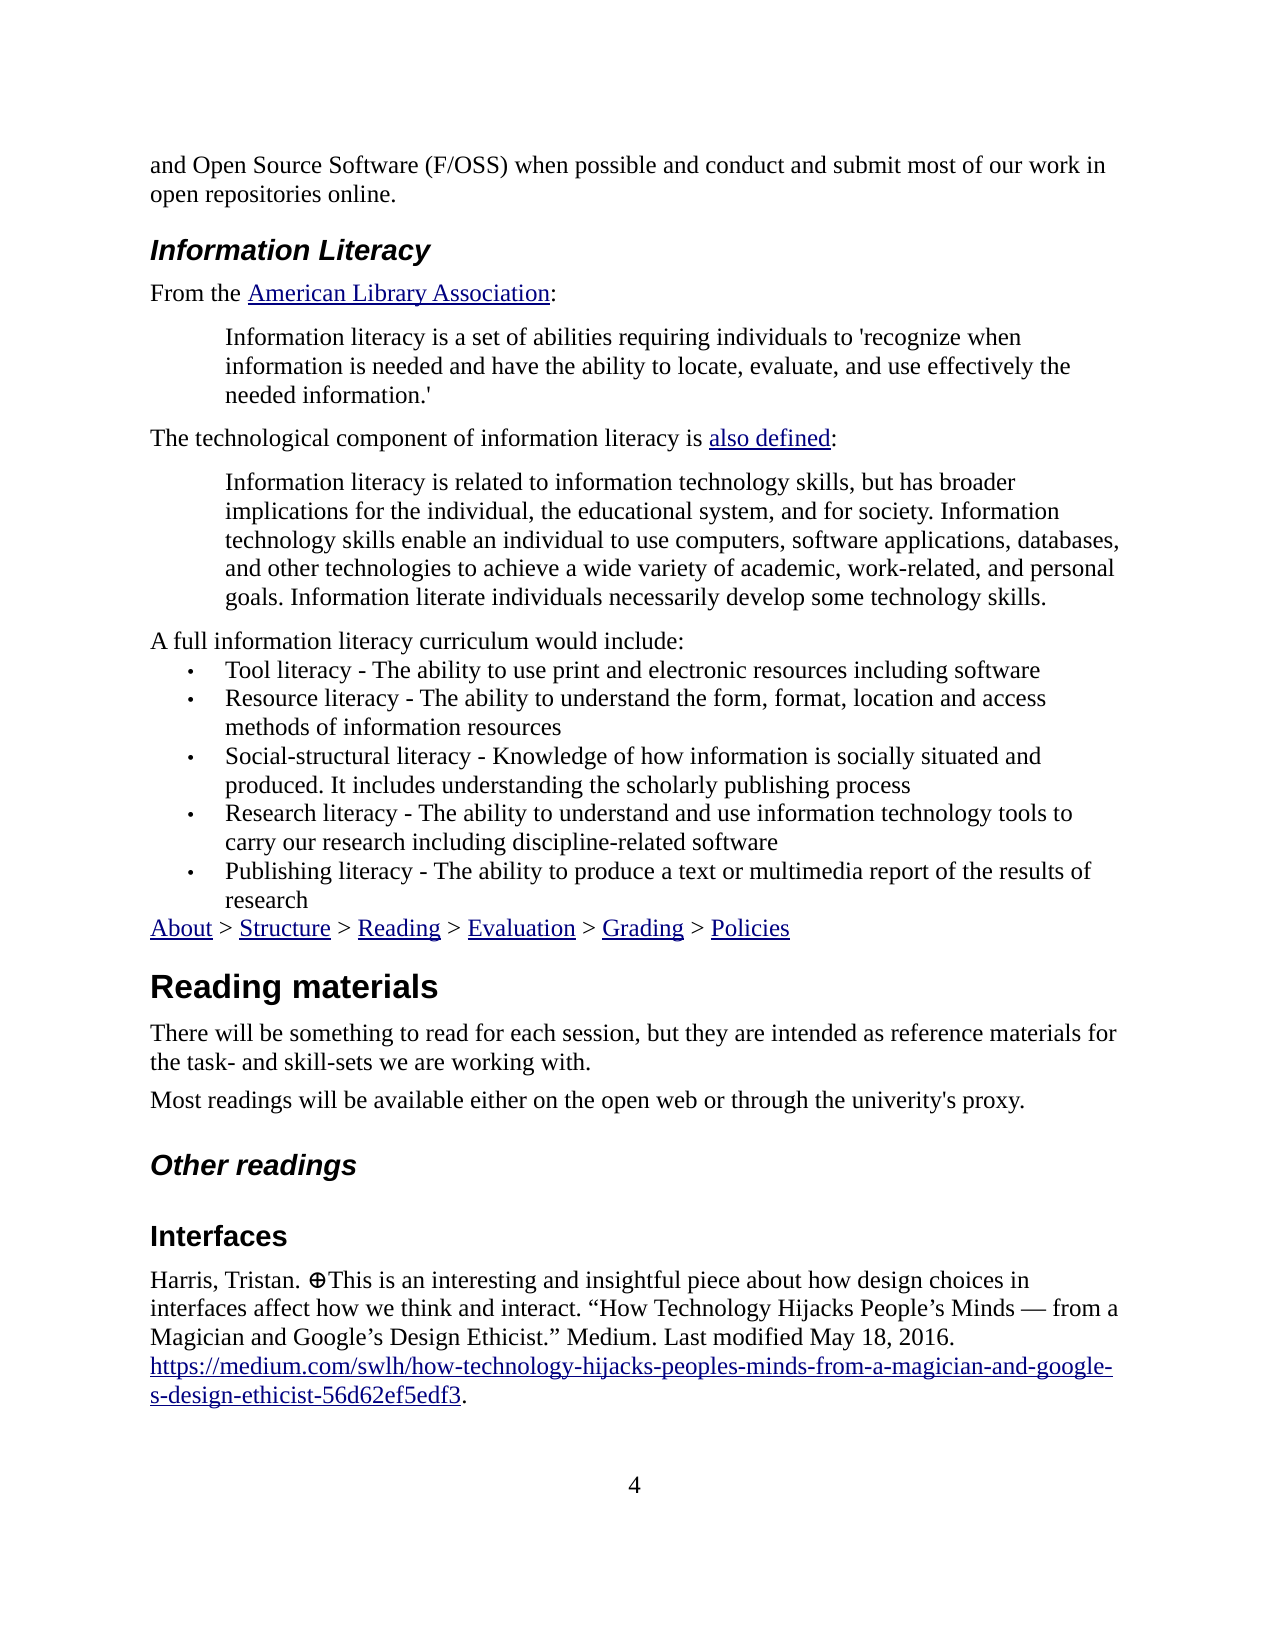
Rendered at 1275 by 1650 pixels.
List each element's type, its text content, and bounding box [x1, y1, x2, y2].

text The technological component of information literacy is also defined: [150, 423, 1125, 452]
text Information literacy is a set of abilities requiring individuals to 'recognize when information is needed and have the ability to locate, evaluate, and use effectively the needed information.' [225, 322, 1125, 408]
text and Open Source Software (F/OSS) when possible and conduct and submit most of our work in open repositories online. [150, 150, 1125, 207]
text About > Structure > Reading > Evaluation > Grading > Policies [150, 913, 1125, 942]
list Publishing literacy - The ability to produce a text or multimedia report of the results of research [187, 856, 1125, 913]
text A full information literacy curriculum would include: [150, 626, 1125, 655]
list Tool literacy - The ability to use print and electronic resources including software [187, 655, 1125, 683]
text Information literacy is related to information technology skills, but has broader implications for the individual, the educational system, and for society. Information technology skills enable an individual to use computers, software applications, databases, and other technologies to achieve a wide variety of academic, work-related, and personal goals. Information literate individuals necessarily develop some technology skills. [225, 467, 1125, 611]
subtitle Information Literacy [150, 232, 1125, 266]
list Resource literacy - The ability to understand the form, format, location and access methods of information resources [187, 683, 1125, 741]
subtitle Interfaces [150, 1219, 1125, 1252]
list Research literacy - The ability to understand and use information technology tools to carry our research including discipline-related software [187, 798, 1125, 856]
text Harris, Tristan. ⊕This is an interesting and insightful piece about how design choices in interfaces affect how we think and interact. “How Technology Hijacks People’s Minds — from a Magician and Google’s Design Ethicist.” Medium. Last modified May 18, 2016. https://medium.com/swlh/how-technology-hijacks-peoples-minds-from-a-magician-and-google-s-design-ethicist-56d62ef5edf3. [150, 1265, 1125, 1408]
text From the American Library Association: [150, 278, 1125, 307]
subtitle Other readings [150, 1148, 1125, 1181]
text There will be something to read for each session, but they are intended as reference materials for the task- and skill-sets we are working with. [150, 1018, 1125, 1076]
text Most readings will be available either on the open web or through the univerity's proxy. [150, 1085, 1125, 1114]
list Social-structural literacy - Knowledge of how information is socially situated and produced. It includes understanding the scholarly publishing process [187, 741, 1125, 798]
subtitle Reading materials [150, 967, 1125, 1006]
